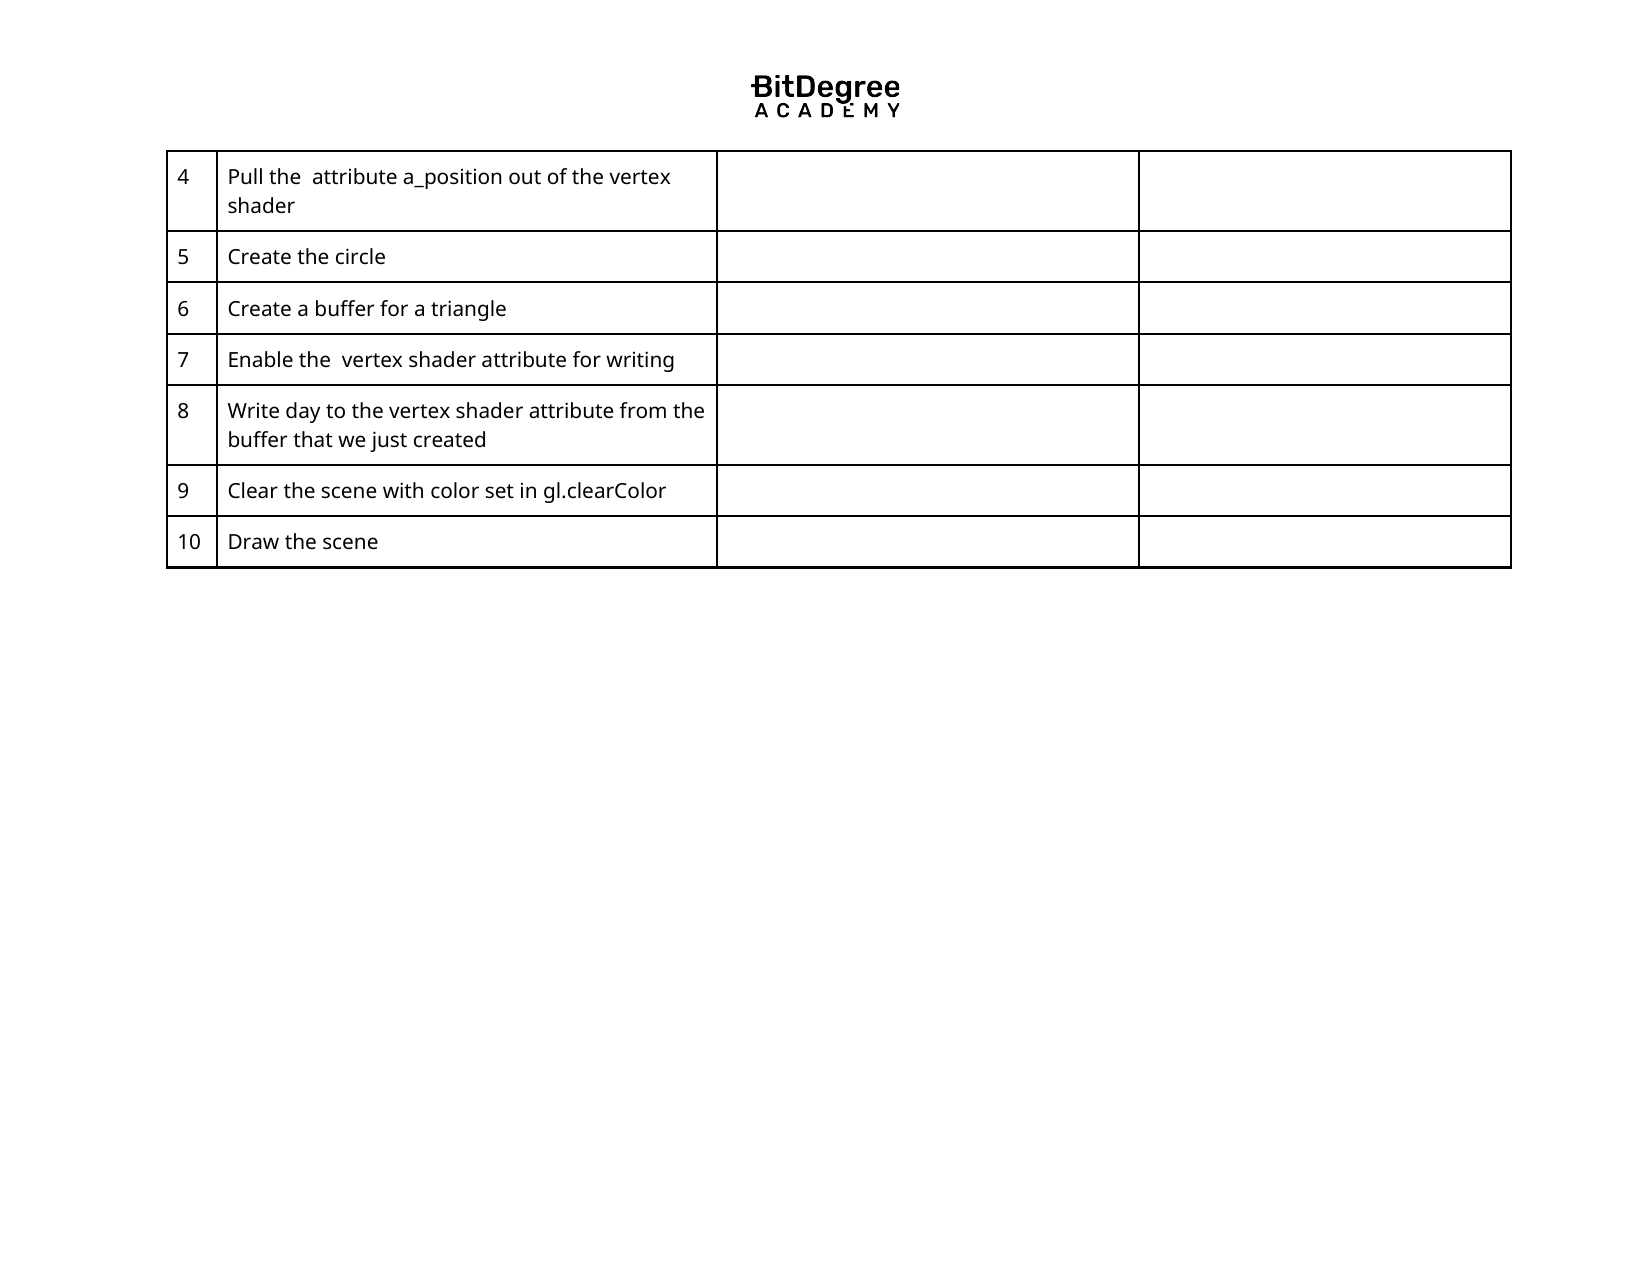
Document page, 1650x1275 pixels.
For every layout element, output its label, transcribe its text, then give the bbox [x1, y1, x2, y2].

picture [750, 75, 900, 118]
table_cell [1140, 335, 1510, 384]
table_cell 4 [168, 152, 216, 230]
table_cell 7 [168, 335, 216, 384]
table_cell Create a buffer for a triangle [218, 283, 716, 332]
table_cell [1140, 232, 1510, 281]
table_cell [718, 232, 1138, 281]
table_cell 5 [168, 232, 216, 281]
table_cell Pull the attribute a_position out of the vertex shader [218, 152, 716, 230]
table_cell [718, 517, 1138, 566]
table_cell Write day to the vertex shader attribute from the buffer that we just created [218, 386, 716, 464]
table_cell 6 [168, 283, 216, 332]
table_cell Enable the vertex shader attribute for writing [218, 335, 716, 384]
table_cell [1140, 386, 1510, 464]
table_cell 8 [168, 386, 216, 464]
table_cell [1140, 152, 1510, 230]
table_cell [718, 466, 1138, 515]
table_cell 9 [168, 466, 216, 515]
table_cell [718, 335, 1138, 384]
table_cell [1140, 283, 1510, 332]
table_cell [1140, 466, 1510, 515]
table_cell Create the circle [218, 232, 716, 281]
table_cell 10 [168, 517, 216, 566]
table_cell [718, 283, 1138, 332]
table_cell [1140, 517, 1510, 566]
table_cell [718, 152, 1138, 230]
table_cell Draw the scene [218, 517, 716, 566]
table_cell [718, 386, 1138, 464]
table_cell Clear the scene with color set in gl.clearColor [218, 466, 716, 515]
